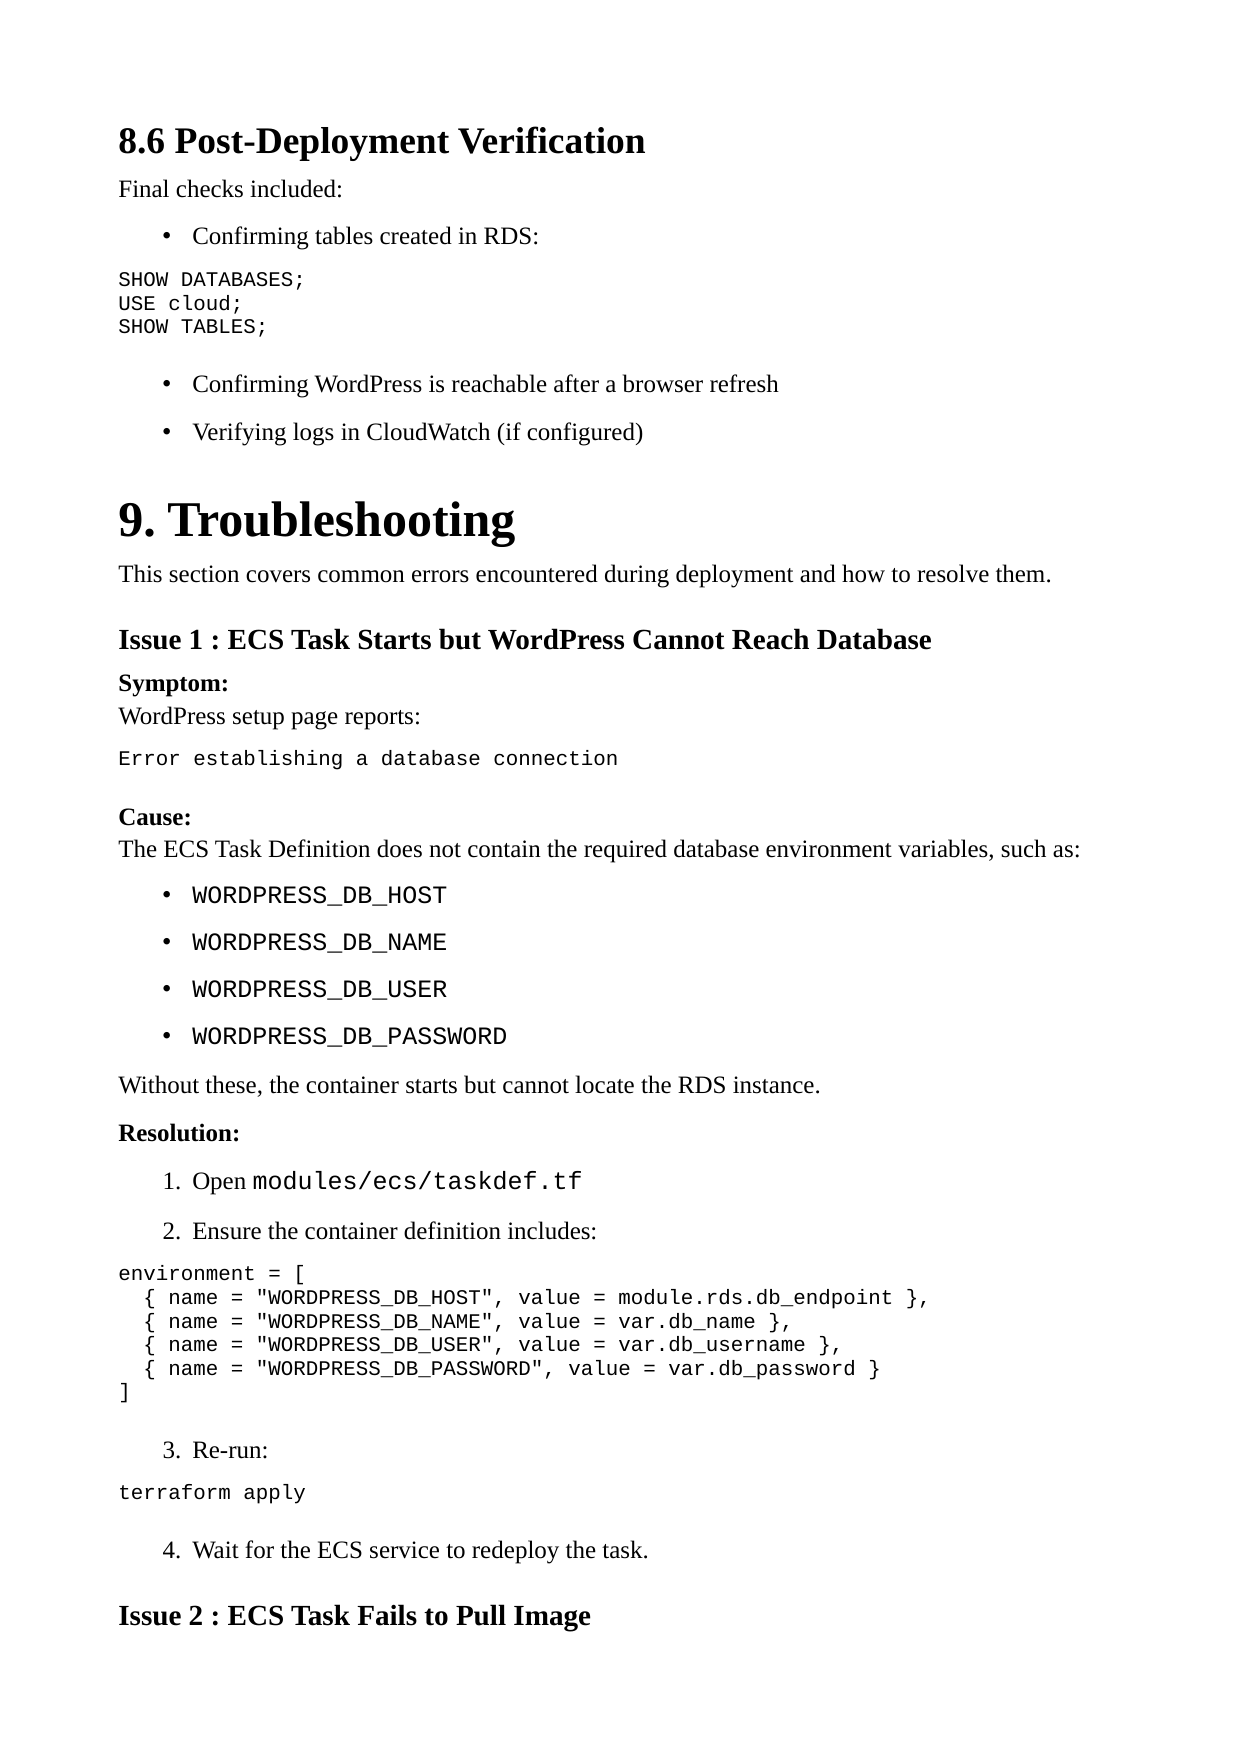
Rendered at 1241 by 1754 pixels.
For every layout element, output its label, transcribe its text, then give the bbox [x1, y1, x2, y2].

list WORDPRESS_DB_HOST [162, 882, 1122, 911]
text Final checks included: [118, 174, 1122, 202]
text Without these, the container starts but cannot locate the RDS instance. [118, 1071, 1122, 1099]
subtitle 9. Troubleshooting [118, 489, 1122, 547]
list WORDPRESS_DB_NAME [162, 929, 1122, 958]
text Symptom: WordPress setup page reports: [118, 668, 1122, 729]
text { name = "WORDPRESS_DB_HOST", value = module.rds.db_endpoint }, [118, 1287, 1122, 1311]
text Cause: The ECS Task Definition does not contain the required database environment variables, such as: [118, 802, 1122, 863]
text terraform apply [118, 1482, 1122, 1506]
subtitle 8.6 Post-Deployment Verification [118, 118, 1122, 161]
text Error establishing a database connection [118, 748, 1122, 772]
text environment = [ [118, 1263, 1122, 1287]
subtitle Issue 1 : ECS Task Starts but WordPress Cannot Reach Database [118, 622, 1122, 655]
list WORDPRESS_DB_USER [162, 976, 1122, 1005]
list Open modules/ecs/taskdef.tf [162, 1166, 1122, 1197]
text { name = "WORDPRESS_DB_NAME", value = var.db_name }, [118, 1311, 1122, 1334]
list Confirming WordPress is reachable after a browser refresh [162, 369, 1122, 398]
list Verifying logs in CloudWatch (if configured) [162, 417, 1122, 446]
list Wait for the ECS service to redeploy the task. [162, 1535, 1122, 1564]
list Ensure the container definition includes: [162, 1216, 1122, 1244]
text { name = "WORDPRESS_DB_USER", value = var.db_username }, [118, 1334, 1122, 1358]
text This section covers common errors encountered during deployment and how to resolve them. [118, 559, 1122, 588]
text SHOW TABLES; [118, 316, 1122, 340]
list Re-run: [162, 1435, 1122, 1463]
text SHOW DATABASES; [118, 269, 1122, 293]
subtitle Issue 2 : ECS Task Fails to Pull Image [118, 1598, 1122, 1631]
list WORDPRESS_DB_PASSWORD [162, 1023, 1122, 1052]
text USE cloud; [118, 293, 1122, 316]
text ] [118, 1382, 1122, 1405]
text { name = "WORDPRESS_DB_PASSWORD", value = var.db_password } [118, 1358, 1122, 1382]
text Resolution: [118, 1118, 1122, 1147]
list Confirming tables created in RDS: [162, 221, 1122, 250]
